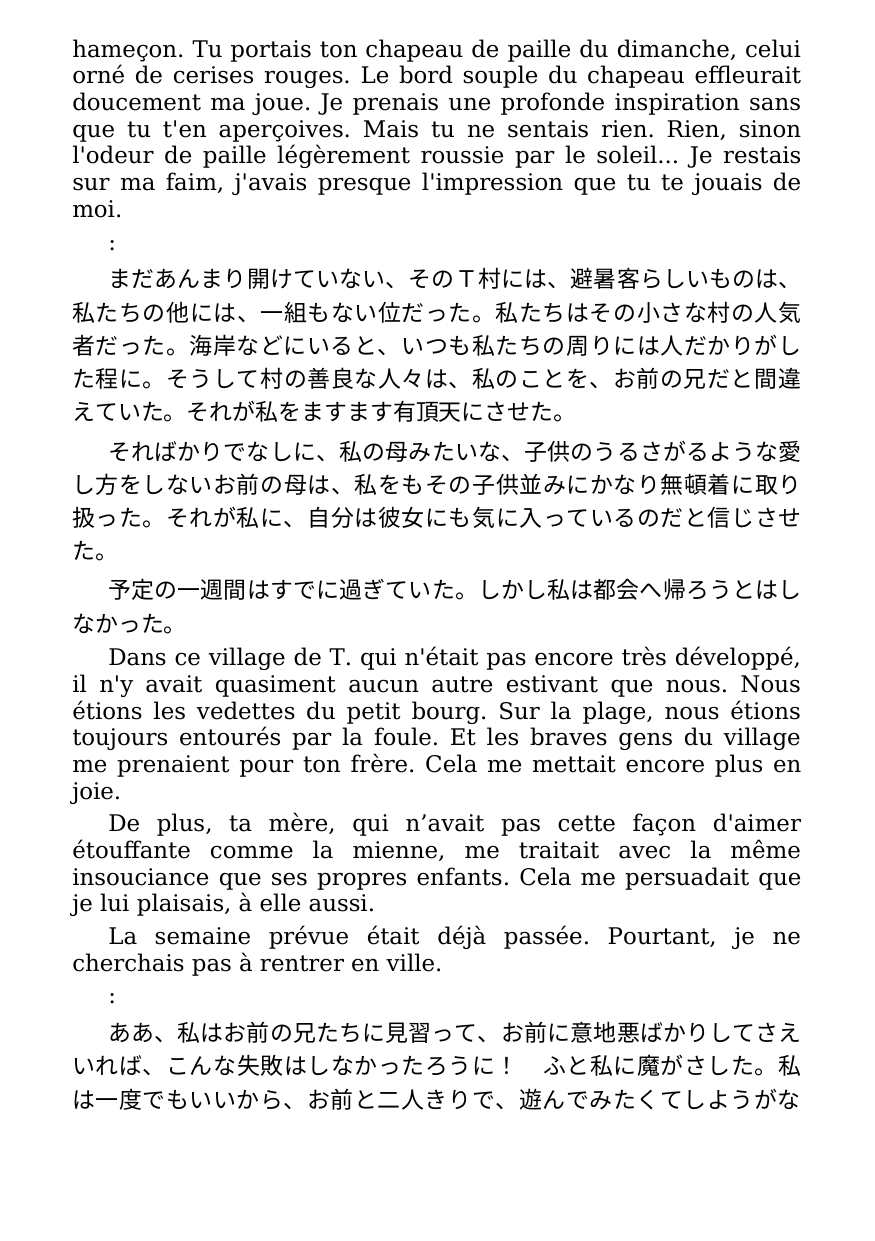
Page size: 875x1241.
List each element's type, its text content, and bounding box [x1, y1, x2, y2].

text まだあんまり開けていない、そのＴ村には、避暑客らしいものは、私たちの他には、一組もない位だった。私たちはその小さな村の人気者だった。海岸などにいると、いつも私たちの周りには人だかりがした程に。そうして村の善良な人々は、私のことを、お前の兄だと間違えていた。それが私をますます有頂天にさせた。 [72, 261, 802, 427]
text : [72, 229, 802, 255]
text Dans ce village de T. qui n'était pas encore très développé, il n'y avait quasiment aucun autre estivant que nous. Nous étions les vedettes du petit bourg. Sur la plage, nous étions toujours entourés par la foule. Et les braves gens du village me prenaient pour ton frère. Cela me mettait encore plus en joie. [72, 644, 802, 804]
text De plus, ta mère, qui n’avait pas cette façon d'aimer étouffante comme la mienne, me traitait avec la même insouciance que ses propres enfants. Cela me persuadait que je lui plaisais, à elle aussi. [72, 811, 802, 917]
text ああ、私はお前の兄たちに見習って、お前に意地悪ばかりしてさえいれば、こんな失敗はしなかったろうに！ ふと私に魔がさした。私は一度でもいいから、お前と二人きりで、遊んでみたくてしようがな [72, 1015, 802, 1115]
text そればかりでなしに、私の母みたいな、子供のうるさがるような愛し方をしないお前の母は、私をもその子供並みにかなり無頓着に取り扱った。それが私に、自分は彼女にも気に入っているのだと信じさせた。 [72, 433, 802, 566]
text La semaine prévue était déjà passée. Pourtant, je ne cherchais pas à rentrer en ville. [72, 923, 802, 976]
text : [72, 982, 802, 1009]
text hameçon. Tu portais ton chapeau de paille du dimanche, celui orné de cerises rouges. Le bord souple du chapeau effleurait doucement ma joue. Je prenais une profonde inspiration sans que tu t'en aperçoives. Mais tu ne sentais rien. Rien, sinon l'odeur de paille légèrement roussie par le soleil... Je restais sur ma faim, j'avais presque l'impression que tu te jouais de moi. [72, 36, 802, 223]
text 予定の一週間はすでに過ぎていた。しかし私は都会へ帰ろうとはしなかった。 [72, 572, 802, 639]
